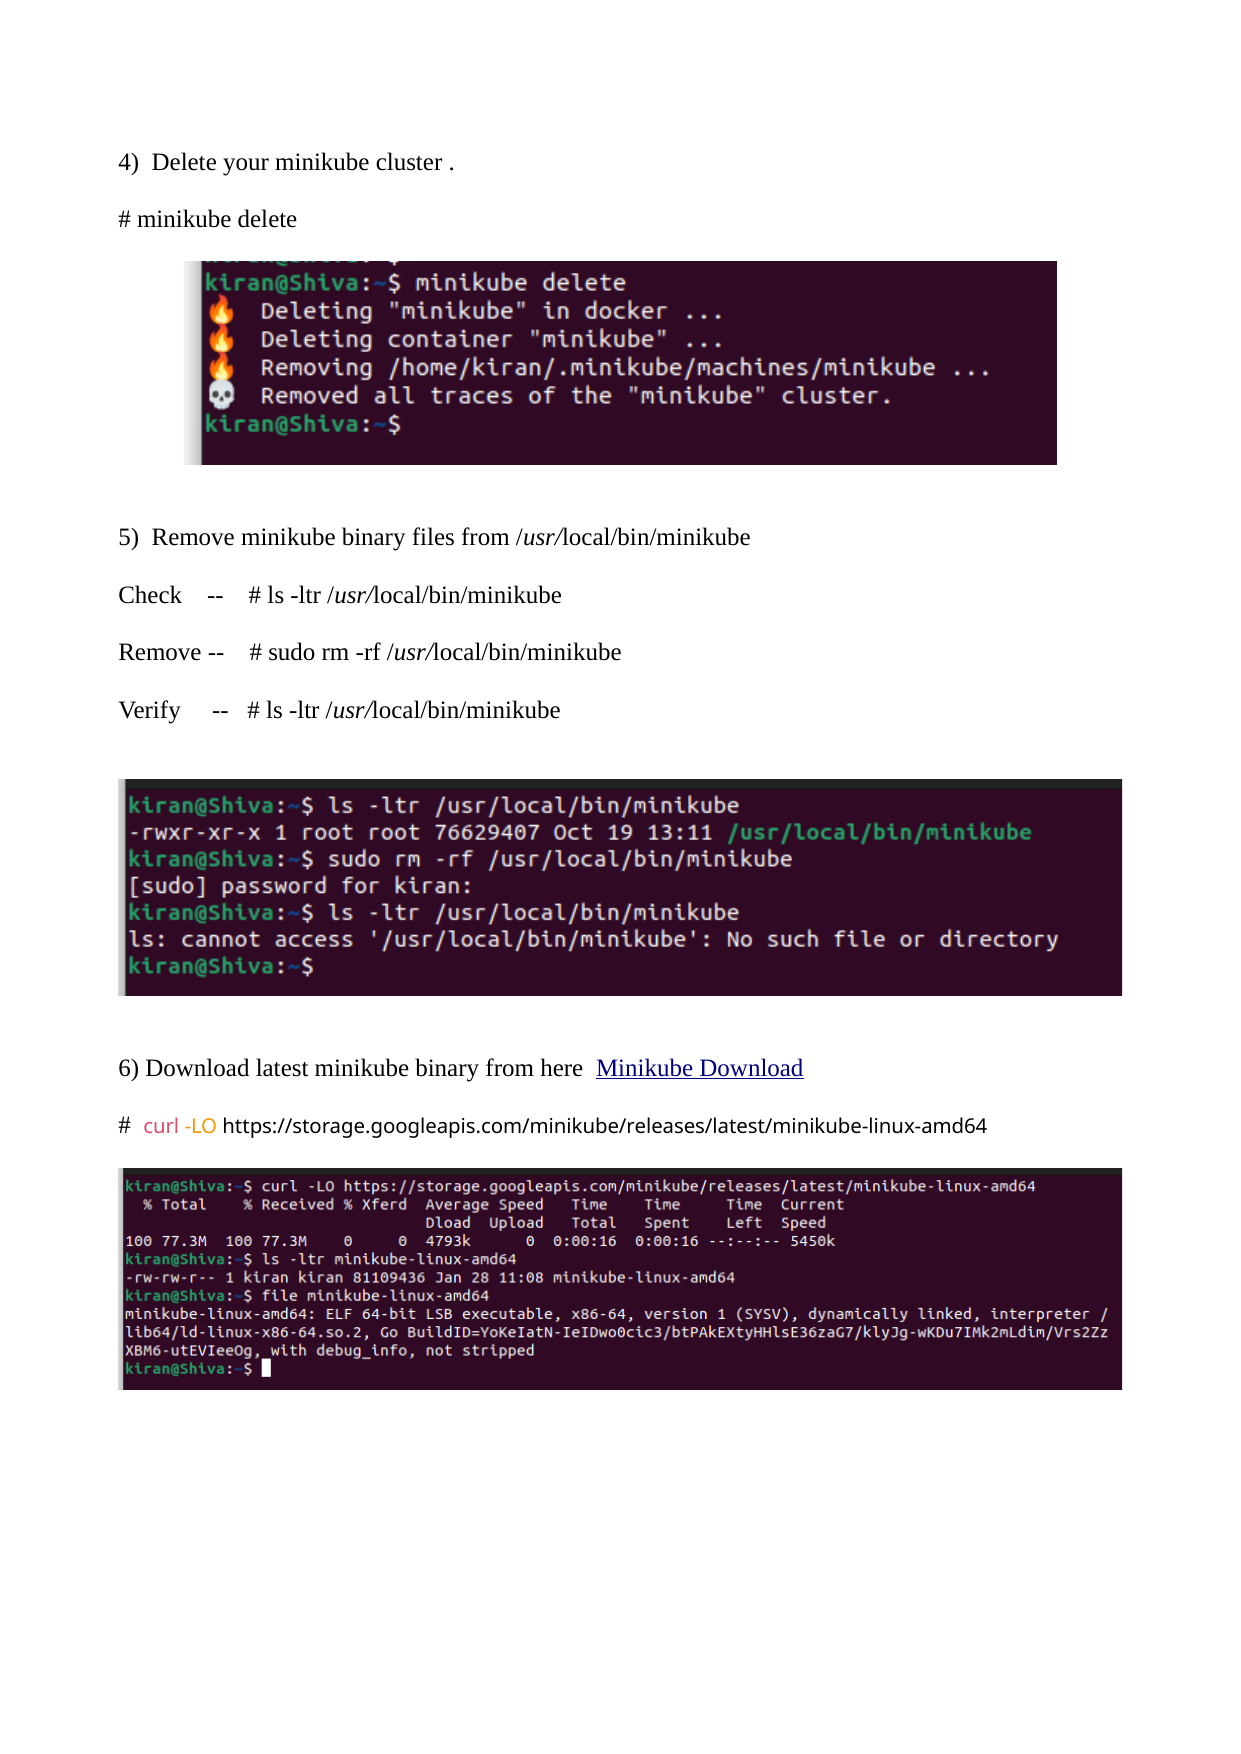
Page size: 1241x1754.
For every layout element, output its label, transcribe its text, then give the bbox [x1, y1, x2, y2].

picture [118, 1168, 1123, 1390]
text 5) Remove minikube binary files from /usr/local/bin/minikube [118, 522, 1122, 551]
text # curl -LO https://storage.googleapis.com/minikube/releases/latest/minikube-linux-amd64 [118, 1110, 1122, 1139]
text 4) Delete your minikube cluster . [118, 147, 1122, 176]
text 6) Download latest minikube binary from here Minikube Download [118, 1053, 1122, 1081]
text Verify -- # ls -ltr /usr/local/bin/minikube [118, 695, 1122, 724]
text Remove -- # sudo rm -rf /usr/local/bin/minikube [118, 637, 1122, 666]
picture [183, 261, 1057, 465]
picture [118, 779, 1123, 996]
text # minikube delete [118, 204, 1122, 233]
text Check -- # ls -ltr /usr/local/bin/minikube [118, 580, 1122, 609]
